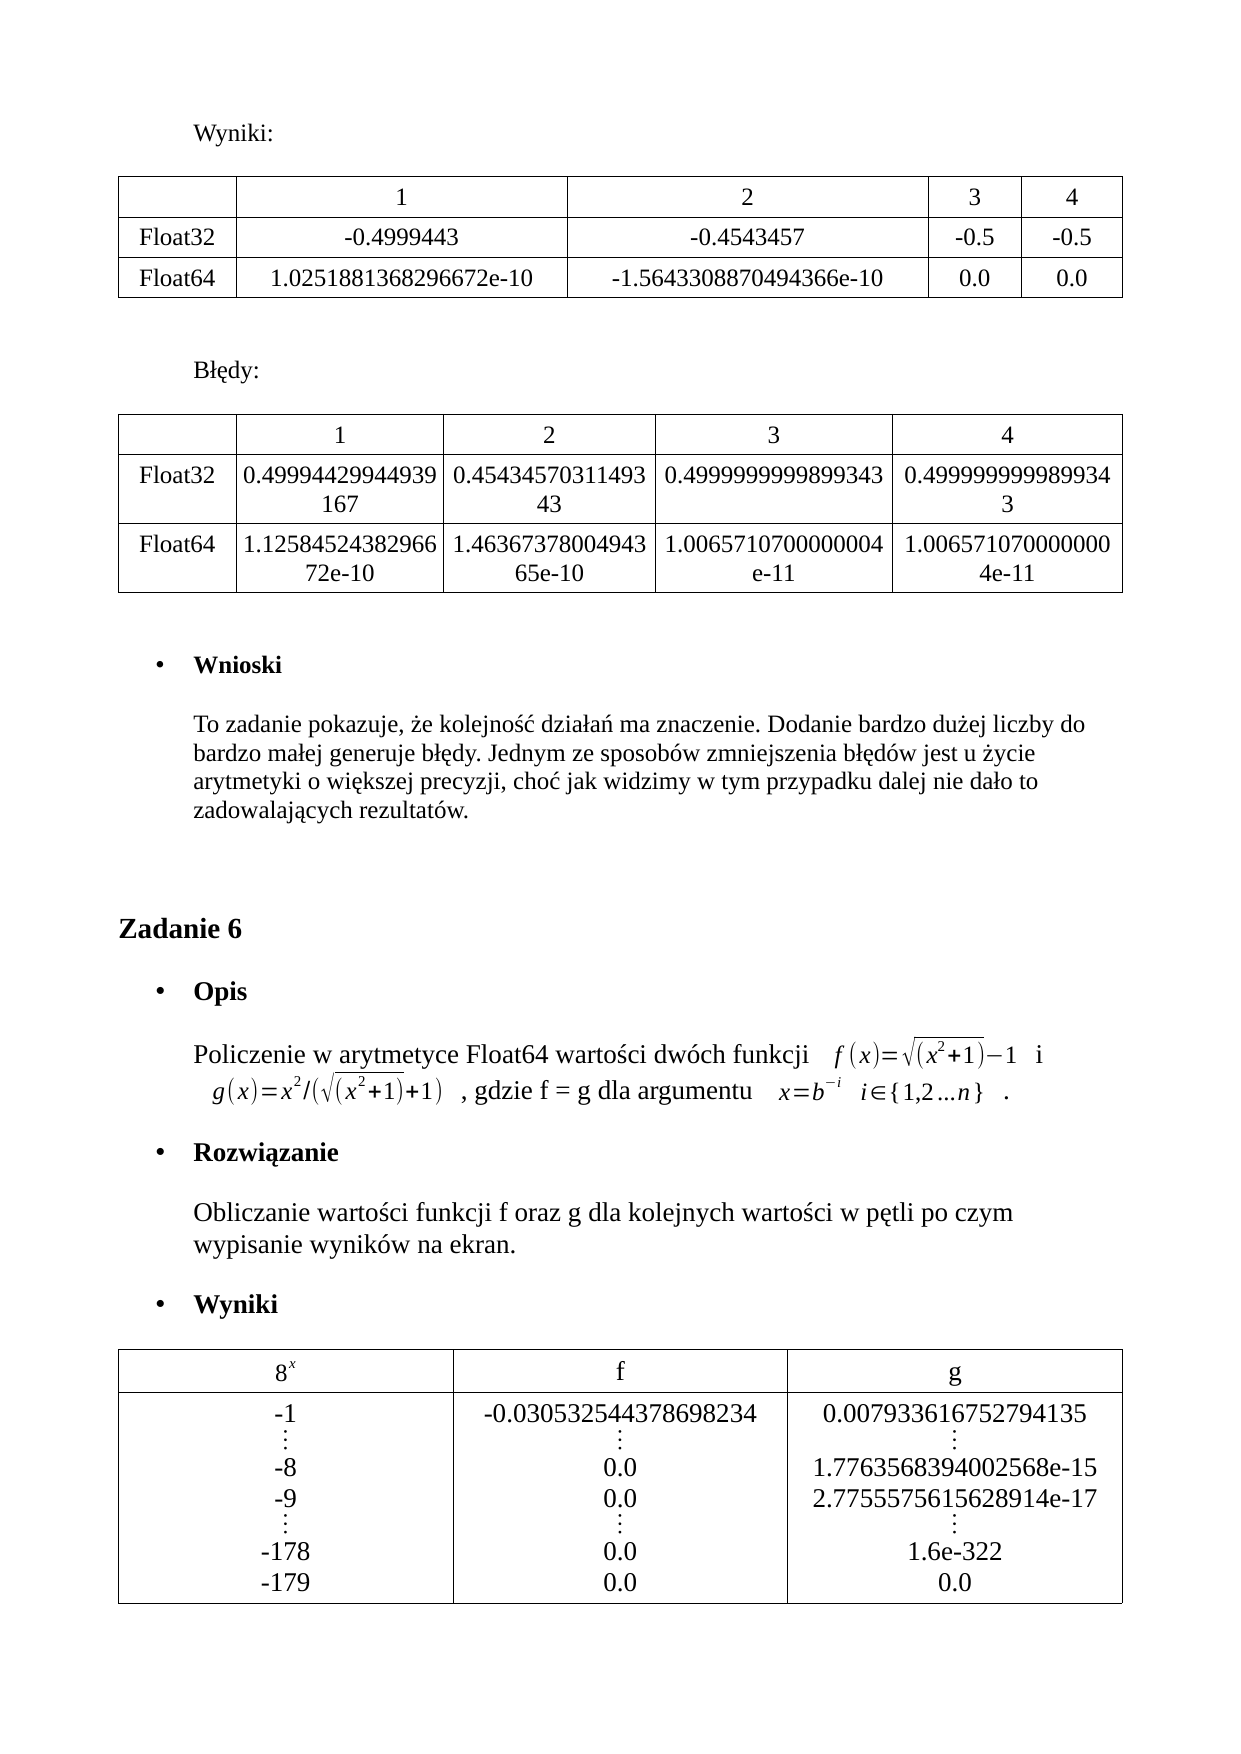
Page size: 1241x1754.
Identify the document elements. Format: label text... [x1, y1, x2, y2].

table_cell 0.0 [929, 258, 1021, 297]
list Rozwiązanie [156, 1136, 1122, 1167]
table_cell Float32 [119, 218, 236, 257]
table_cell -1 -8 -9 -178 -179 [119, 1393, 453, 1603]
table_cell Float64 [119, 258, 236, 297]
text Zadanie 6 [118, 912, 1122, 945]
list Błędy: [156, 356, 1122, 384]
table_cell Float64 [119, 524, 236, 592]
table_cell 1.1258452438296672e-10 [237, 524, 443, 592]
list Wnioski [156, 651, 1122, 679]
table_cell 0.4999999999899343 [656, 455, 892, 523]
list Obliczanie wartości funkcji f oraz g dla kolejnych wartości w pętli po czym wypisanie wyników na ekran. [156, 1197, 1122, 1259]
table_header g [788, 1350, 1122, 1392]
table_header 1 [237, 177, 567, 217]
list Wyniki [156, 1288, 1122, 1319]
table_cell -0.4999443 [237, 218, 567, 257]
table_cell Float32 [119, 455, 236, 523]
table_header 1 [237, 415, 443, 454]
table_cell 1.0065710700000004e-11 [893, 524, 1122, 592]
table_cell -0.030532544378698234 0.0 0.0 0.0 0.0 [454, 1393, 787, 1603]
table_cell 1.4636737800494365e-10 [444, 524, 655, 592]
table_cell 1.0065710700000004e-11 [656, 524, 892, 592]
list Wyniki: [156, 118, 1122, 147]
table_header f [454, 1350, 787, 1392]
table_cell 1.0251881368296672e-10 [237, 258, 567, 297]
table_header [119, 177, 236, 217]
table_cell 0.49994429944939167 [237, 455, 443, 523]
table_cell 0.0 [1022, 258, 1122, 297]
table_cell 0.4999999999899343 [893, 455, 1122, 523]
table_header 3 [929, 177, 1021, 217]
table_header 3 [656, 415, 892, 454]
table_cell -0.5 [1022, 218, 1122, 257]
table_header [119, 1350, 453, 1392]
table_header 2 [568, 177, 928, 217]
table_header [119, 415, 236, 454]
table_cell 0.4543457031149343 [444, 455, 655, 523]
table_header 2 [444, 415, 655, 454]
list To zadanie pokazuje, że kolejność działań ma znaczenie. Dodanie bardzo dużej liczby do bardzo małej generuje błędy. Jednym ze sposobów zmniejszenia błędów jest u życie arytmetyki o większej precyzji, choć jak widzimy w tym przypadku dalej nie dało to zadowalających rezultatów. [156, 709, 1122, 824]
table_cell -0.4543457 [568, 218, 928, 257]
table_cell -0.5 [929, 218, 1021, 257]
table_cell 0.007933616752794135 1.7763568394002568e-15 2.7755575615628914e-17 1.6e-322 0.0 [788, 1393, 1122, 1603]
table_cell -1.5643308870494366e-10 [568, 258, 928, 297]
list Opis [156, 974, 1122, 1006]
table_header 4 [893, 415, 1122, 454]
list Policzenie w arytmetyce Float64 wartości dwóch funkcji i, gdzie f = g dla argumentu . [156, 1035, 1122, 1106]
table_header 4 [1022, 177, 1122, 217]
